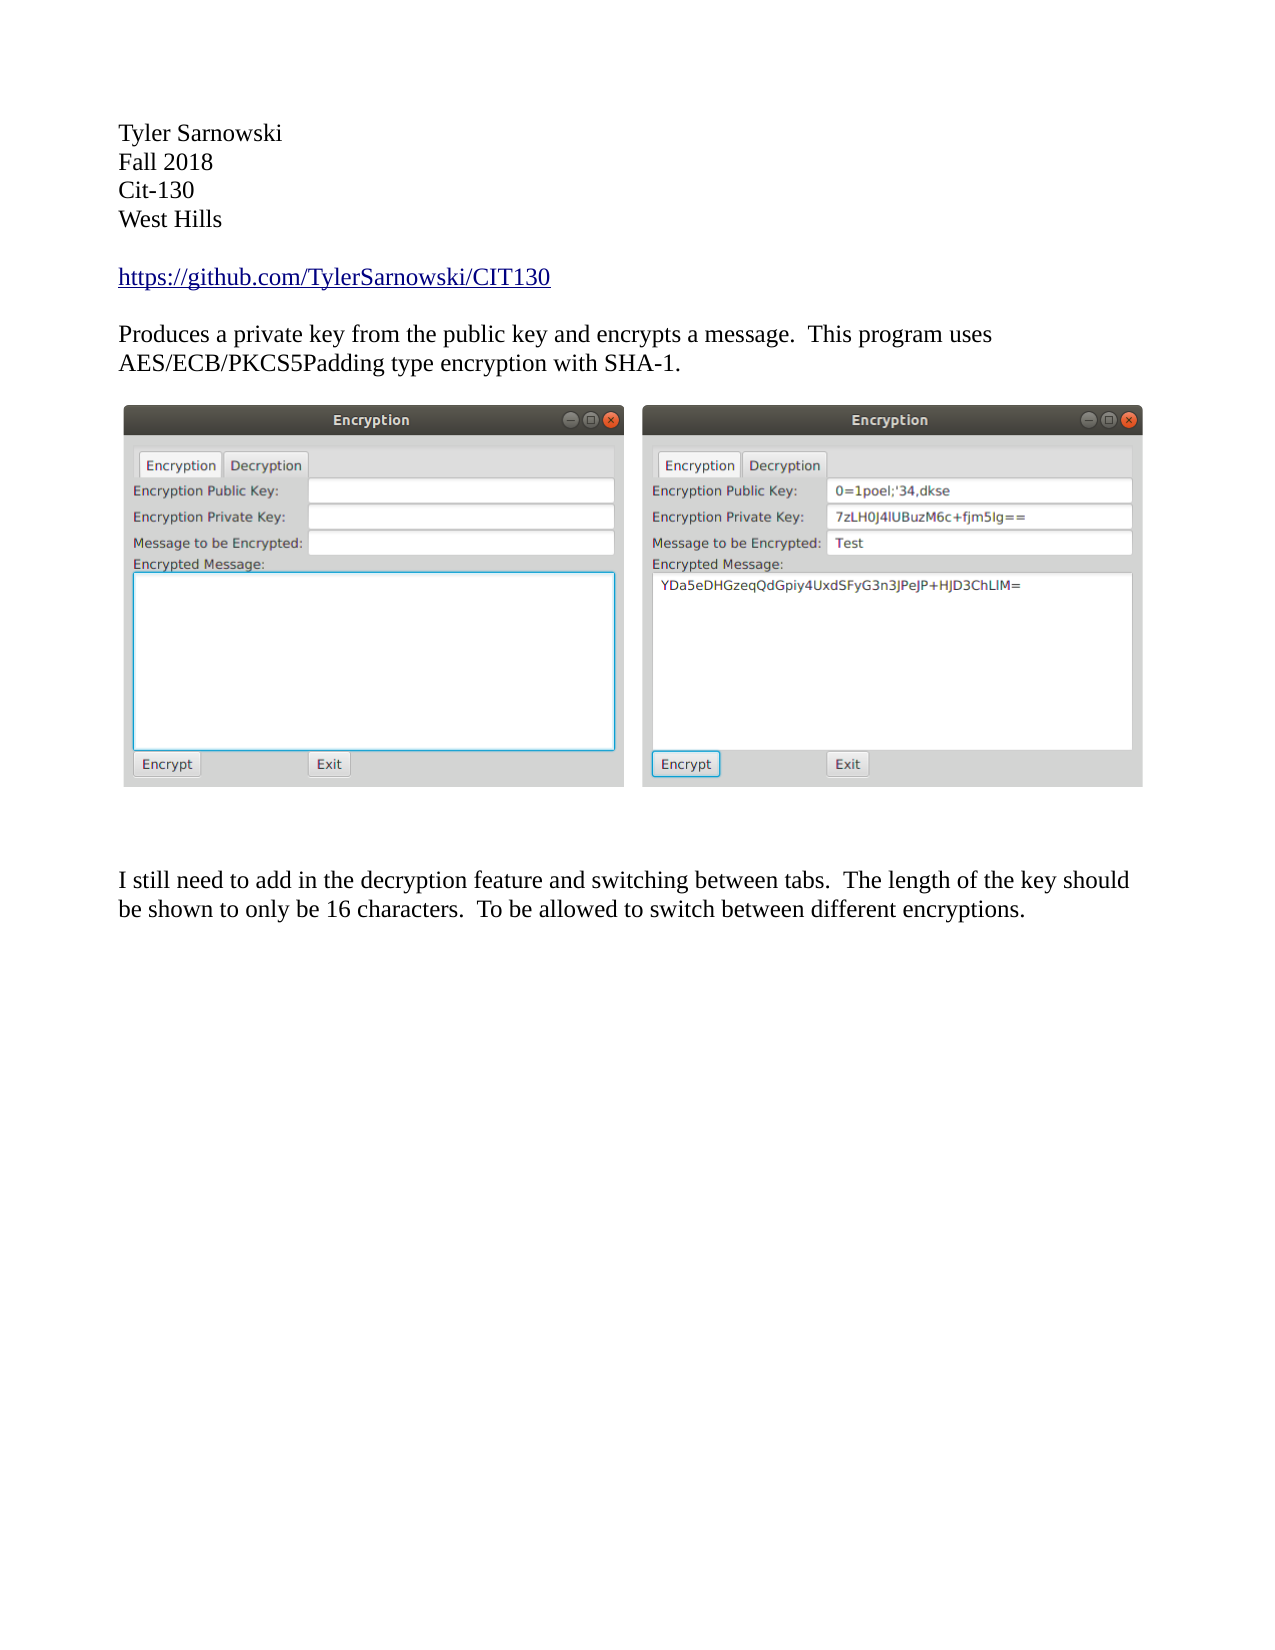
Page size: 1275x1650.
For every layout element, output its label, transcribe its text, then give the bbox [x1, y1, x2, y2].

text Tyler Sarnowski [118, 118, 1157, 147]
text Cit-130 [118, 176, 1157, 204]
text Fall 2018 [118, 147, 1157, 176]
text https://github.com/TylerSarnowski/CIT130 [118, 262, 1157, 291]
text Produces a private key from the public key and encrypts a message. This program uses AES/ECB/PKCS5Padding type encryption with SHA-1. [118, 319, 1157, 377]
text West Hills [118, 204, 1157, 233]
picture [123, 405, 624, 787]
text I still need to add in the decryption feature and switching between tabs. The length of the key should be shown to only be 16 characters. To be allowed to switch between different encryptions. [118, 406, 1157, 923]
picture [642, 405, 1143, 787]
